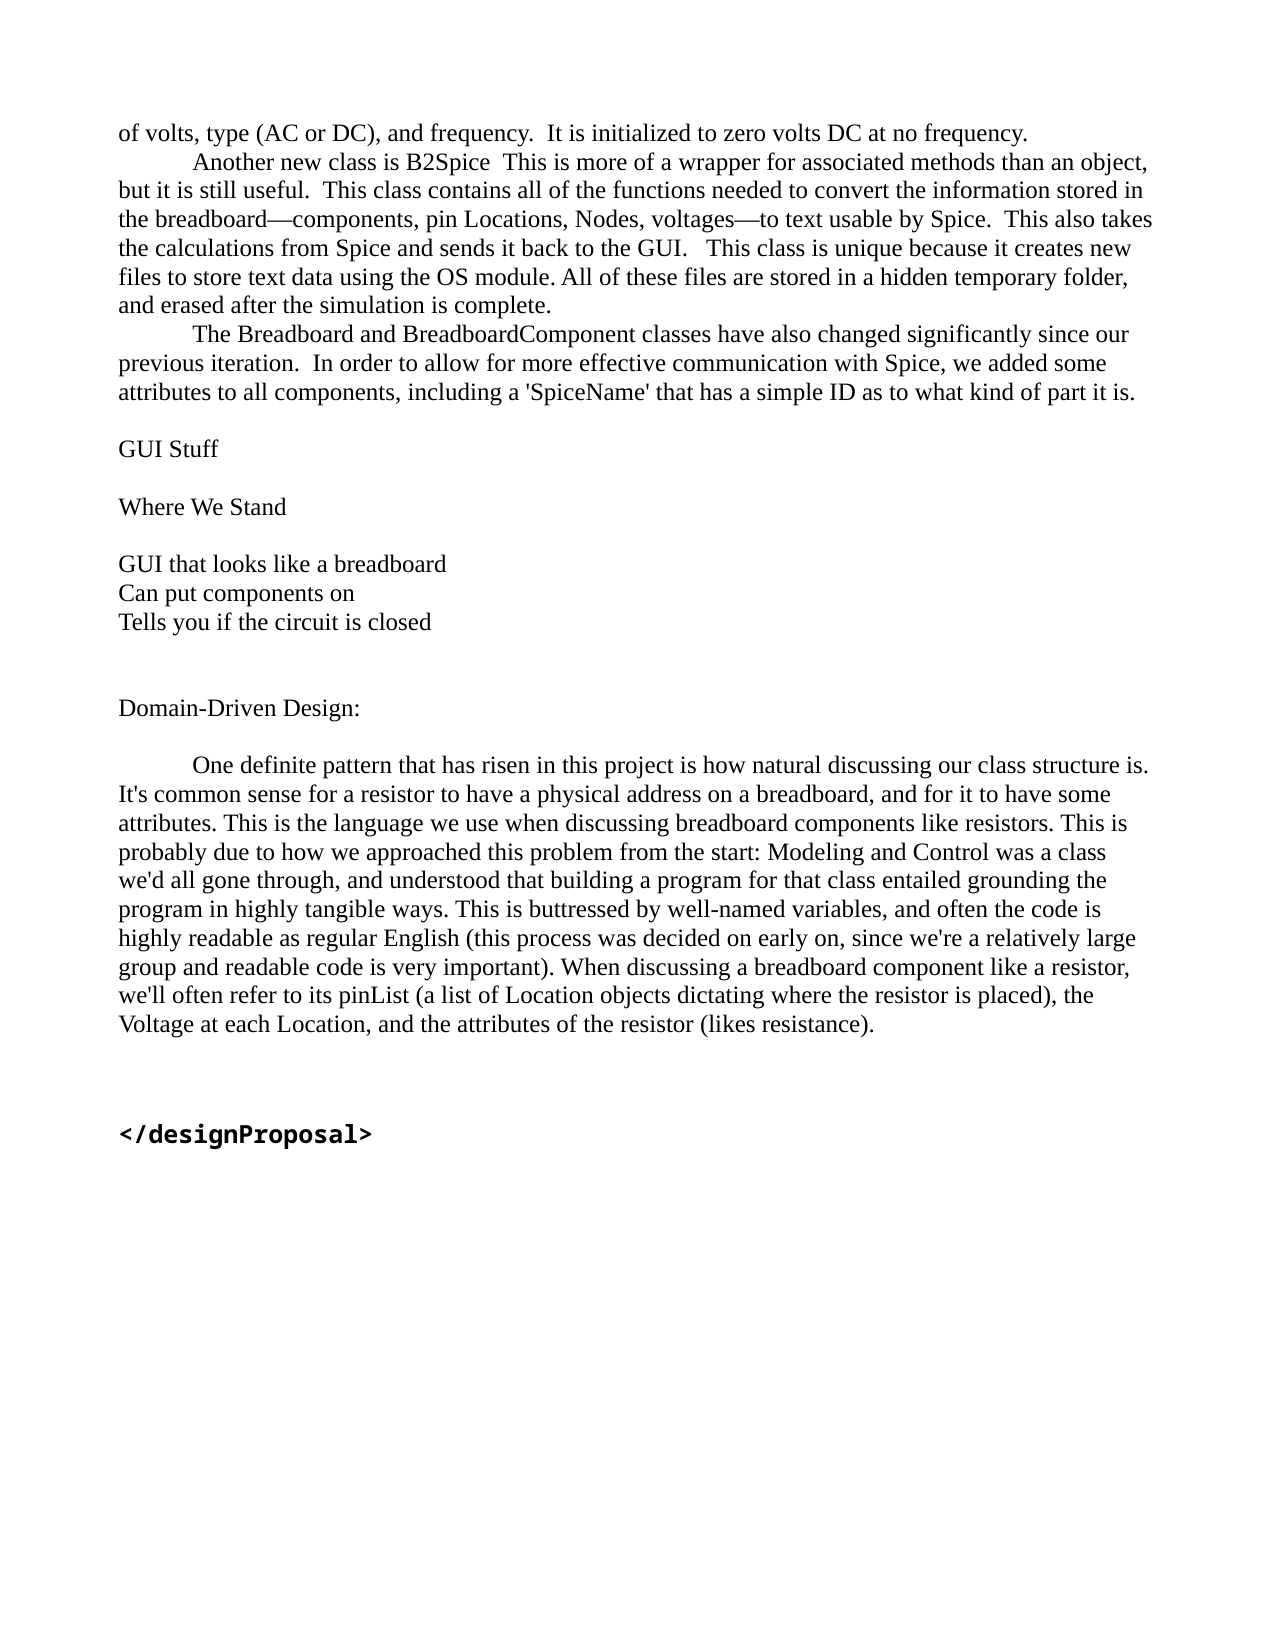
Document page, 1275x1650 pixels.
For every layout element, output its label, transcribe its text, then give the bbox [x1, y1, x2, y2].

text </designProposal> [118, 1113, 1157, 1151]
text Can put components on [118, 578, 1157, 607]
text The Breadboard and BreadboardComponent classes have also changed significantly since our previous iteration. In order to allow for more effective communication with Spice, we added some attributes to all components, including a 'SpiceName' that has a simple ID as to what kind of part it is. [118, 319, 1157, 406]
text Tells you if the circuit is closed [118, 607, 1157, 636]
text Domain-Driven Design: [118, 693, 1157, 722]
text GUI that looks like a breadboard [118, 549, 1157, 578]
text Another new class is B2Spice This is more of a wrapper for associated methods than an object, but it is still useful. This class contains all of the functions needed to convert the information stored in the breadboard—components, pin Locations, Nodes, voltages—to text usable by Spice. This also takes the calculations from Spice and sends it back to the GUI. This class is unique because it creates new files to store text data using the OS module. All of these files are stored in a hidden temporary folder, and erased after the simulation is complete. [118, 147, 1157, 319]
text Where We Stand [118, 492, 1157, 521]
text One definite pattern that has risen in this project is how natural discussing our class structure is. It's common sense for a resistor to have a physical address on a breadboard, and for it to have some attributes. This is the language we use when discussing breadboard components like resistors. This is probably due to how we approached this problem from the start: Modeling and Control was a class we'd all gone through, and understood that building a program for that class entailed grounding the program in highly tangible ways. This is buttressed by well-named variables, and often the code is highly readable as regular English (this process was decided on early on, since we're a relatively large group and readable code is very important). When discussing a breadboard component like a resistor, we'll often refer to its pinList (a list of Location objects dictating where the resistor is placed), the Voltage at each Location, and the attributes of the resistor (likes resistance). [118, 751, 1157, 1038]
text of volts, type (AC or DC), and frequency. It is initialized to zero volts DC at no frequency. [118, 118, 1157, 147]
text GUI Stuff [118, 434, 1157, 463]
